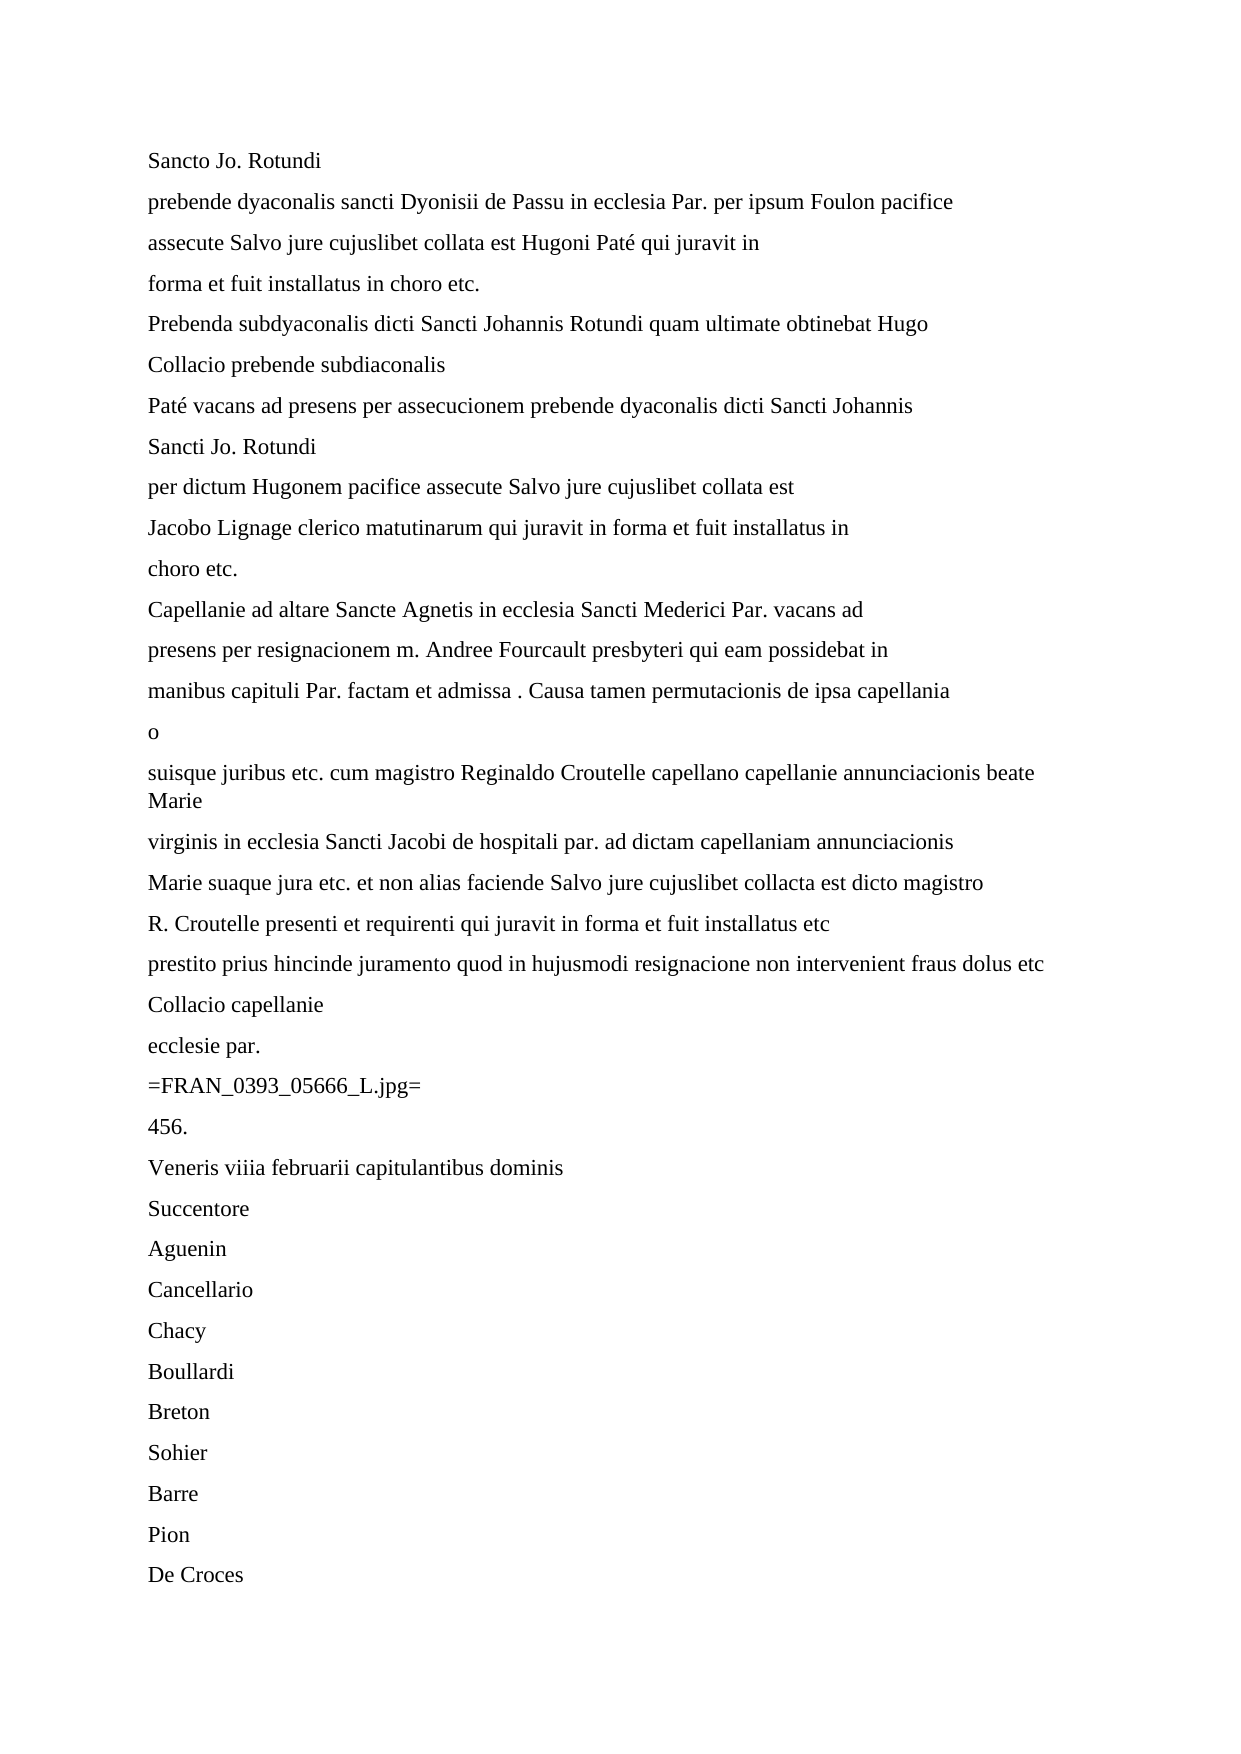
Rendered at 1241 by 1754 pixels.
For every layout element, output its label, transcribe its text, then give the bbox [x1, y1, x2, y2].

text prebende dyaconalis sancti Dyonisii de Passu in ecclesia Par. per ipsum Foulon pacifice [148, 188, 1093, 215]
text Succentore [148, 1195, 1093, 1221]
text forma et fuit installatus in choro etc. [148, 270, 1093, 296]
text Veneris viiia februarii capitulantibus dominis [148, 1154, 1093, 1180]
text o [148, 718, 1093, 744]
text Sancti Jo. Rotundi [148, 433, 1093, 459]
text Paté vacans ad presens per assecucionem prebende dyaconalis dicti Sancti Johannis [148, 392, 1093, 418]
text suisque juribus etc. cum magistro Reginaldo Croutelle capellano capellanie annunciacionis beate Marie [148, 758, 1093, 814]
text Barre [148, 1480, 1093, 1506]
text Prebenda subdyaconalis dicti Sancti Johannis Rotundi quam ultimate obtinebat Hugo [148, 311, 1093, 337]
text Breton [148, 1398, 1093, 1425]
text Pion [148, 1521, 1093, 1547]
text per dictum Hugonem pacifice assecute Salvo jure cujuslibet collata est [148, 473, 1093, 500]
text ecclesie par. [148, 1032, 1093, 1058]
text Marie suaque jura etc. et non alias faciende Salvo jure cujuslibet collacta est dicto magistro [148, 869, 1093, 895]
text Aguenin [148, 1236, 1093, 1262]
text virginis in ecclesia Sancti Jacobi de hospitali par. ad dictam capellaniam annunciacionis [148, 828, 1093, 854]
text prestito prius hincinde juramento quod in hujusmodi resignacione non intervenient fraus dolus etc [148, 950, 1093, 977]
text =FRAN_0393_05666_L.jpg= [148, 1073, 1093, 1099]
text R. Croutelle presenti et requirenti qui juravit in forma et fuit installatus etc [148, 910, 1093, 936]
text Collacio capellanie [148, 991, 1093, 1017]
text Collacio prebende subdiaconalis [148, 351, 1093, 378]
text assecute Salvo jure cujuslibet collata est Hugoni Paté qui juravit in [148, 229, 1093, 255]
text presens per resignacionem m. Andree Fourcault presbyteri qui eam possidebat in [148, 636, 1093, 663]
text Boullardi [148, 1358, 1093, 1384]
text Chacy [148, 1317, 1093, 1343]
text Jacobo Lignage clerico matutinarum qui juravit in forma et fuit installatus in [148, 514, 1093, 541]
text 456. [148, 1113, 1093, 1140]
text De Croces [148, 1561, 1093, 1588]
text manibus capituli Par. factam et admissa . Causa tamen permutacionis de ipsa capellania [148, 677, 1093, 703]
text Sancto Jo. Rotundi [148, 148, 1093, 174]
text choro etc. [148, 555, 1093, 581]
text Capellanie ad altare Sancte Agnetis in ecclesia Sancti Mederici Par. vacans ad [148, 596, 1093, 622]
text Cancellario [148, 1276, 1093, 1303]
text Sohier [148, 1439, 1093, 1466]
